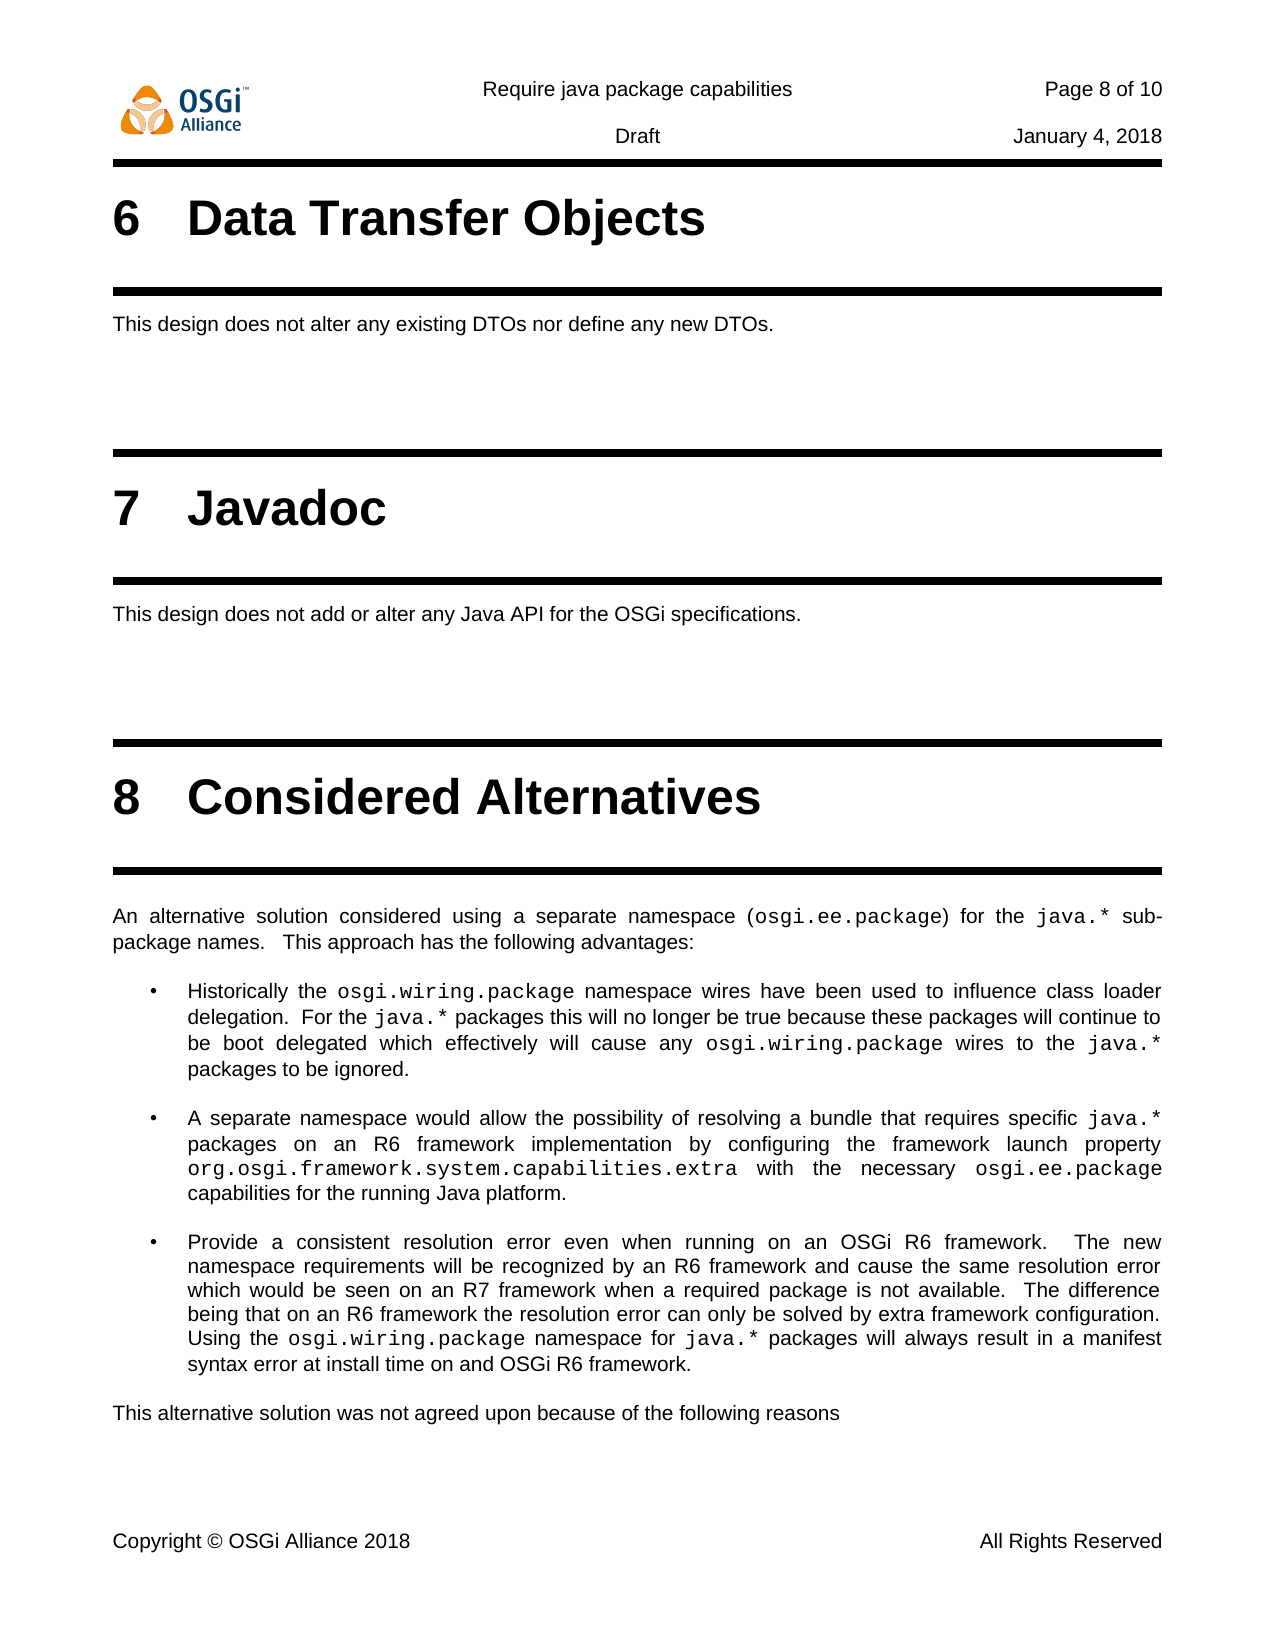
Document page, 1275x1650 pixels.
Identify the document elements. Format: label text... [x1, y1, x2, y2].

subtitle Considered Alternatives [112, 740, 1162, 875]
list A separate namespace would allow the possibility of resolving a bundle that requires specific java.* packages on an R6 framework implementation by configuring the framework launch property org.osgi.framework.system.capabilities.extra with the necessary osgi.ee.package capabilities for the running Java platform. [150, 1106, 1162, 1205]
subtitle Data Transfer Objects [112, 160, 1162, 296]
text This alternative solution was not agreed upon because of the following reasons [112, 1401, 1162, 1425]
text This design does not alter any existing DTOs nor define any new DTOs. [112, 312, 1162, 336]
subtitle Javadoc [112, 450, 1162, 585]
text This design does not add or alter any Java API for the OSGi specifications. [112, 602, 1162, 626]
list Provide a consistent resolution error even when running on an OSGi R6 framework. The new namespace requirements will be recognized by an R6 framework and cause the same resolution error which would be seen on an R7 framework when a required package is not available. The difference being that on an R6 framework the resolution error can only be solved by extra framework configuration. Using the osgi.wiring.package namespace for java.* packages will always result in a manifest syntax error at install time on and OSGi R6 framework. [150, 1230, 1162, 1376]
text An alternative solution considered using a separate namespace (osgi.ee.package) for the java.* sub-package names. This approach has the following advantages: [112, 904, 1162, 954]
list Historically the osgi.wiring.package namespace wires have been used to influence class loader delegation. For the java.* packages this will no longer be true because these packages will continue to be boot delegated which effectively will cause any osgi.wiring.package wires to the java.* packages to be ignored. [150, 979, 1162, 1081]
picture [113, 78, 257, 142]
